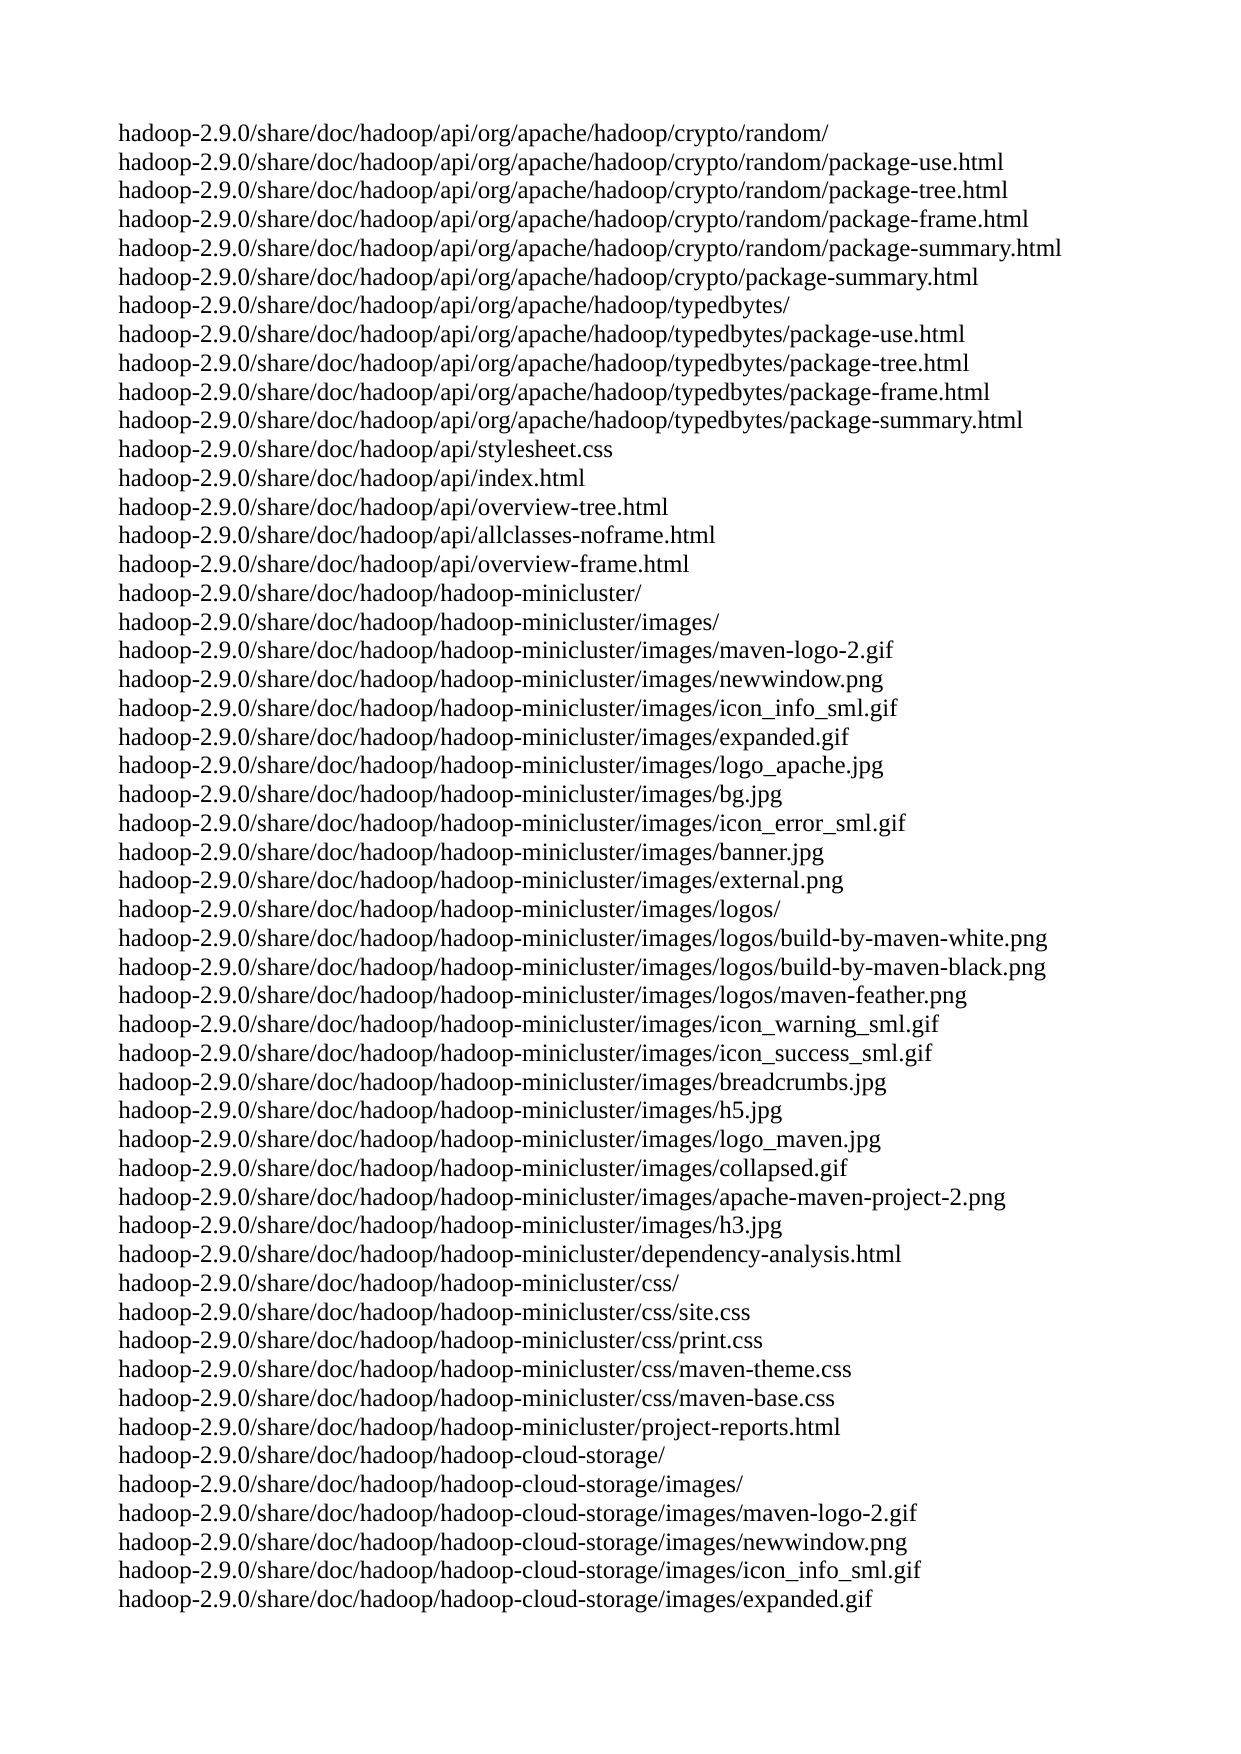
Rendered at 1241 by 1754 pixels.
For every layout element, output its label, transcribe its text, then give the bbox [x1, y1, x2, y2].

text hadoop-2.9.0/share/doc/hadoop/hadoop-cloud-storage/ [118, 1441, 1122, 1469]
text hadoop-2.9.0/share/doc/hadoop/hadoop-minicluster/images/logo_maven.jpg [118, 1124, 1122, 1153]
text hadoop-2.9.0/share/doc/hadoop/hadoop-minicluster/project-reports.html [118, 1412, 1122, 1441]
text hadoop-2.9.0/share/doc/hadoop/api/org/apache/hadoop/crypto/package-summary.html [118, 262, 1122, 291]
text hadoop-2.9.0/share/doc/hadoop/api/allclasses-noframe.html [118, 521, 1122, 549]
text hadoop-2.9.0/share/doc/hadoop/hadoop-minicluster/images/banner.jpg [118, 837, 1122, 866]
text hadoop-2.9.0/share/doc/hadoop/hadoop-cloud-storage/images/newwindow.png [118, 1527, 1122, 1556]
text hadoop-2.9.0/share/doc/hadoop/api/overview-frame.html [118, 549, 1122, 578]
text hadoop-2.9.0/share/doc/hadoop/api/org/apache/hadoop/typedbytes/package-frame.html [118, 377, 1122, 406]
text hadoop-2.9.0/share/doc/hadoop/api/org/apache/hadoop/typedbytes/package-tree.html [118, 348, 1122, 377]
text hadoop-2.9.0/share/doc/hadoop/hadoop-minicluster/css/ [118, 1268, 1122, 1297]
text hadoop-2.9.0/share/doc/hadoop/hadoop-minicluster/images/logos/ [118, 894, 1122, 923]
text hadoop-2.9.0/share/doc/hadoop/hadoop-minicluster/css/maven-base.css [118, 1383, 1122, 1412]
text hadoop-2.9.0/share/doc/hadoop/hadoop-minicluster/images/external.png [118, 866, 1122, 894]
text hadoop-2.9.0/share/doc/hadoop/api/org/apache/hadoop/typedbytes/package-use.html [118, 319, 1122, 348]
text hadoop-2.9.0/share/doc/hadoop/api/org/apache/hadoop/typedbytes/ [118, 291, 1122, 319]
text hadoop-2.9.0/share/doc/hadoop/hadoop-minicluster/images/maven-logo-2.gif [118, 636, 1122, 664]
text hadoop-2.9.0/share/doc/hadoop/hadoop-cloud-storage/images/icon_info_sml.gif [118, 1556, 1122, 1584]
text hadoop-2.9.0/share/doc/hadoop/hadoop-minicluster/images/logos/build-by-maven-white.png [118, 923, 1122, 952]
text hadoop-2.9.0/share/doc/hadoop/hadoop-minicluster/images/icon_warning_sml.gif [118, 1009, 1122, 1038]
text hadoop-2.9.0/share/doc/hadoop/api/stylesheet.css [118, 434, 1122, 463]
text hadoop-2.9.0/share/doc/hadoop/api/org/apache/hadoop/typedbytes/package-summary.html [118, 406, 1122, 434]
text hadoop-2.9.0/share/doc/hadoop/api/index.html [118, 463, 1122, 492]
text hadoop-2.9.0/share/doc/hadoop/hadoop-minicluster/images/icon_info_sml.gif [118, 693, 1122, 722]
text hadoop-2.9.0/share/doc/hadoop/hadoop-minicluster/images/collapsed.gif [118, 1153, 1122, 1182]
text hadoop-2.9.0/share/doc/hadoop/hadoop-minicluster/images/logo_apache.jpg [118, 751, 1122, 779]
text hadoop-2.9.0/share/doc/hadoop/api/org/apache/hadoop/crypto/random/package-summary.html [118, 233, 1122, 262]
text hadoop-2.9.0/share/doc/hadoop/api/org/apache/hadoop/crypto/random/package-frame.html [118, 204, 1122, 233]
text hadoop-2.9.0/share/doc/hadoop/hadoop-cloud-storage/images/maven-logo-2.gif [118, 1498, 1122, 1527]
text hadoop-2.9.0/share/doc/hadoop/hadoop-minicluster/images/expanded.gif [118, 722, 1122, 751]
text hadoop-2.9.0/share/doc/hadoop/hadoop-minicluster/dependency-analysis.html [118, 1239, 1122, 1268]
text hadoop-2.9.0/share/doc/hadoop/hadoop-minicluster/images/newwindow.png [118, 664, 1122, 693]
text hadoop-2.9.0/share/doc/hadoop/hadoop-minicluster/images/bg.jpg [118, 779, 1122, 808]
text hadoop-2.9.0/share/doc/hadoop/hadoop-minicluster/ [118, 578, 1122, 607]
text hadoop-2.9.0/share/doc/hadoop/hadoop-minicluster/images/logos/build-by-maven-black.png [118, 952, 1122, 981]
text hadoop-2.9.0/share/doc/hadoop/hadoop-minicluster/css/maven-theme.css [118, 1354, 1122, 1383]
text hadoop-2.9.0/share/doc/hadoop/hadoop-minicluster/images/logos/maven-feather.png [118, 981, 1122, 1009]
text hadoop-2.9.0/share/doc/hadoop/api/org/apache/hadoop/crypto/random/package-use.html [118, 147, 1122, 176]
text hadoop-2.9.0/share/doc/hadoop/hadoop-cloud-storage/images/expanded.gif [118, 1584, 1122, 1613]
text hadoop-2.9.0/share/doc/hadoop/api/overview-tree.html [118, 492, 1122, 521]
text hadoop-2.9.0/share/doc/hadoop/hadoop-cloud-storage/images/ [118, 1469, 1122, 1498]
text hadoop-2.9.0/share/doc/hadoop/api/org/apache/hadoop/crypto/random/ [118, 118, 1122, 147]
text hadoop-2.9.0/share/doc/hadoop/hadoop-minicluster/images/breadcrumbs.jpg [118, 1067, 1122, 1096]
text hadoop-2.9.0/share/doc/hadoop/api/org/apache/hadoop/crypto/random/package-tree.html [118, 176, 1122, 204]
text hadoop-2.9.0/share/doc/hadoop/hadoop-minicluster/images/ [118, 607, 1122, 636]
text hadoop-2.9.0/share/doc/hadoop/hadoop-minicluster/images/icon_success_sml.gif [118, 1038, 1122, 1067]
text hadoop-2.9.0/share/doc/hadoop/hadoop-minicluster/images/h5.jpg [118, 1096, 1122, 1124]
text hadoop-2.9.0/share/doc/hadoop/hadoop-minicluster/images/apache-maven-project-2.png [118, 1182, 1122, 1211]
text hadoop-2.9.0/share/doc/hadoop/hadoop-minicluster/css/site.css [118, 1297, 1122, 1326]
text hadoop-2.9.0/share/doc/hadoop/hadoop-minicluster/images/h3.jpg [118, 1211, 1122, 1239]
text hadoop-2.9.0/share/doc/hadoop/hadoop-minicluster/css/print.css [118, 1326, 1122, 1354]
text hadoop-2.9.0/share/doc/hadoop/hadoop-minicluster/images/icon_error_sml.gif [118, 808, 1122, 837]
